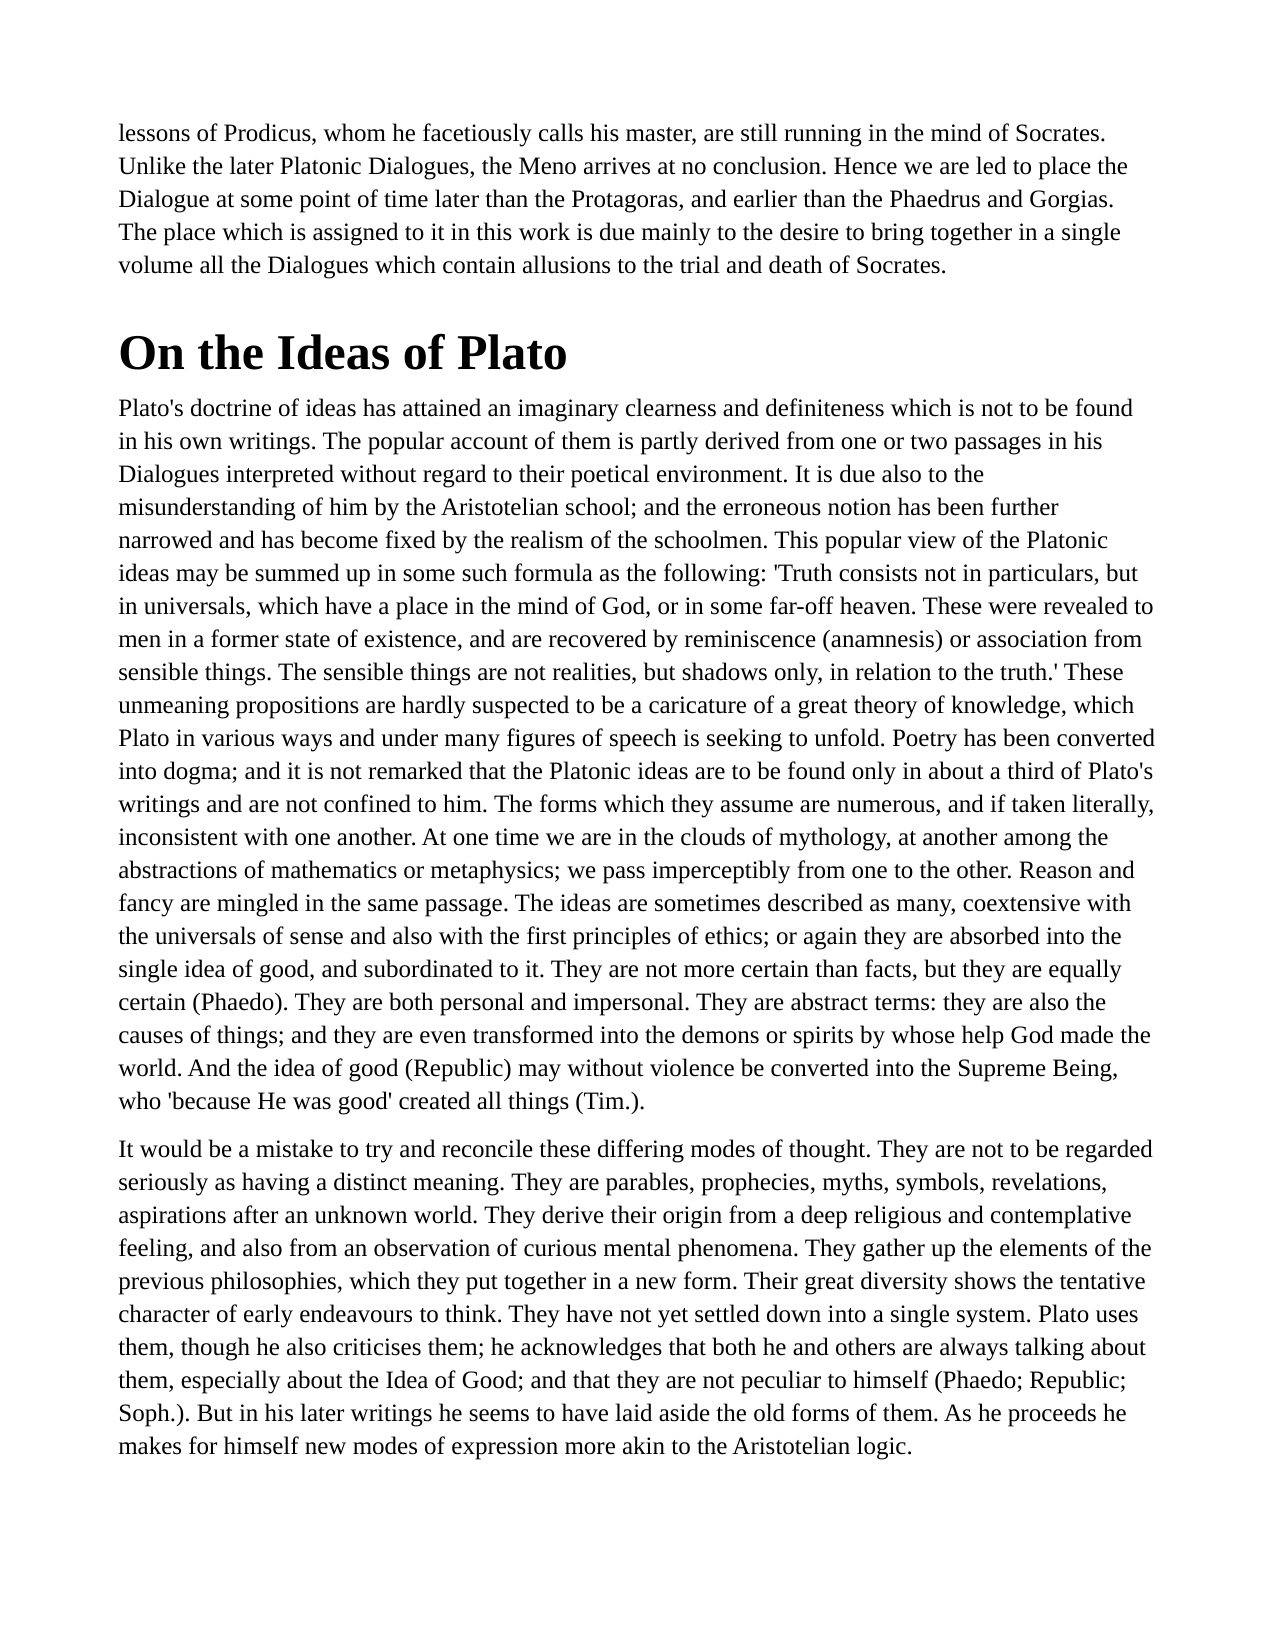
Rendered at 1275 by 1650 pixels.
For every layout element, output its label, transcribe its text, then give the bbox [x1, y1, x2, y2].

text Plato's doctrine of ideas has attained an imaginary clearness and definiteness which is not to be found in his own writings. The popular account of them is partly derived from one or two passages in his Dialogues interpreted without regard to their poetical environment. It is due also to the misunderstanding of him by the Aristotelian school; and the erroneous notion has been further narrowed and has become fixed by the realism of the schoolmen. This popular view of the Platonic ideas may be summed up in some such formula as the following: 'Truth consists not in particulars, but in universals, which have a place in the mind of God, or in some far-off heaven. These were revealed to men in a former state of existence, and are recovered by reminiscence (anamnesis) or association from sensible things. The sensible things are not realities, but shadows only, in relation to the truth.' These unmeaning propositions are hardly suspected to be a caricature of a great theory of knowledge, which Plato in various ways and under many figures of speech is seeking to unfold. Poetry has been converted into dogma; and it is not remarked that the Platonic ideas are to be found only in about a third of Plato's writings and are not confined to him. The forms which they assume are numerous, and if taken literally, inconsistent with one another. At one time we are in the clouds of mythology, at another among the abstractions of mathematics or metaphysics; we pass imperceptibly from one to the other. Reason and fancy are mingled in the same passage. The ideas are sometimes described as many, coextensive with the universals of sense and also with the first principles of ethics; or again they are absorbed into the single idea of good, and subordinated to it. They are not more certain than facts, but they are equally certain (Phaedo). They are both personal and impersonal. They are abstract terms: they are also the causes of things; and they are even transformed into the demons or spirits by whose help God made the world. And the idea of good (Republic) may without violence be converted into the Supreme Being, who 'because He was good' created all things (Tim.). [118, 393, 1157, 1115]
text It would be a mistake to try and reconcile these differing modes of thought. They are not to be regarded seriously as having a distinct meaning. They are parables, prophecies, myths, symbols, revelations, aspirations after an unknown world. They derive their origin from a deep religious and contemplative feeling, and also from an observation of curious mental phenomena. They gather up the elements of the previous philosophies, which they put together in a new form. Their great diversity shows the tentative character of early endeavours to think. They have not yet settled down into a single system. Plato uses them, though he also criticises them; he acknowledges that both he and others are always talking about them, especially about the Idea of Good; and that they are not peculiar to himself (Phaedo; Republic; Soph.). But in his later writings he seems to have laid aside the old forms of them. As he proceeds he makes for himself new modes of expression more akin to the Aristotelian logic. [118, 1134, 1157, 1460]
text lessons of Prodicus, whom he facetiously calls his master, are still running in the mind of Socrates. Unlike the later Platonic Dialogues, the Meno arrives at no conclusion. Hence we are led to place the Dialogue at some point of time later than the Protagoras, and earlier than the Phaedrus and Gorgias. The place which is assigned to it in this work is due mainly to the desire to bring together in a single volume all the Dialogues which contain allusions to the trial and death of Socrates. [118, 118, 1157, 279]
subtitle On the Ideas of Plato [118, 323, 1157, 380]
